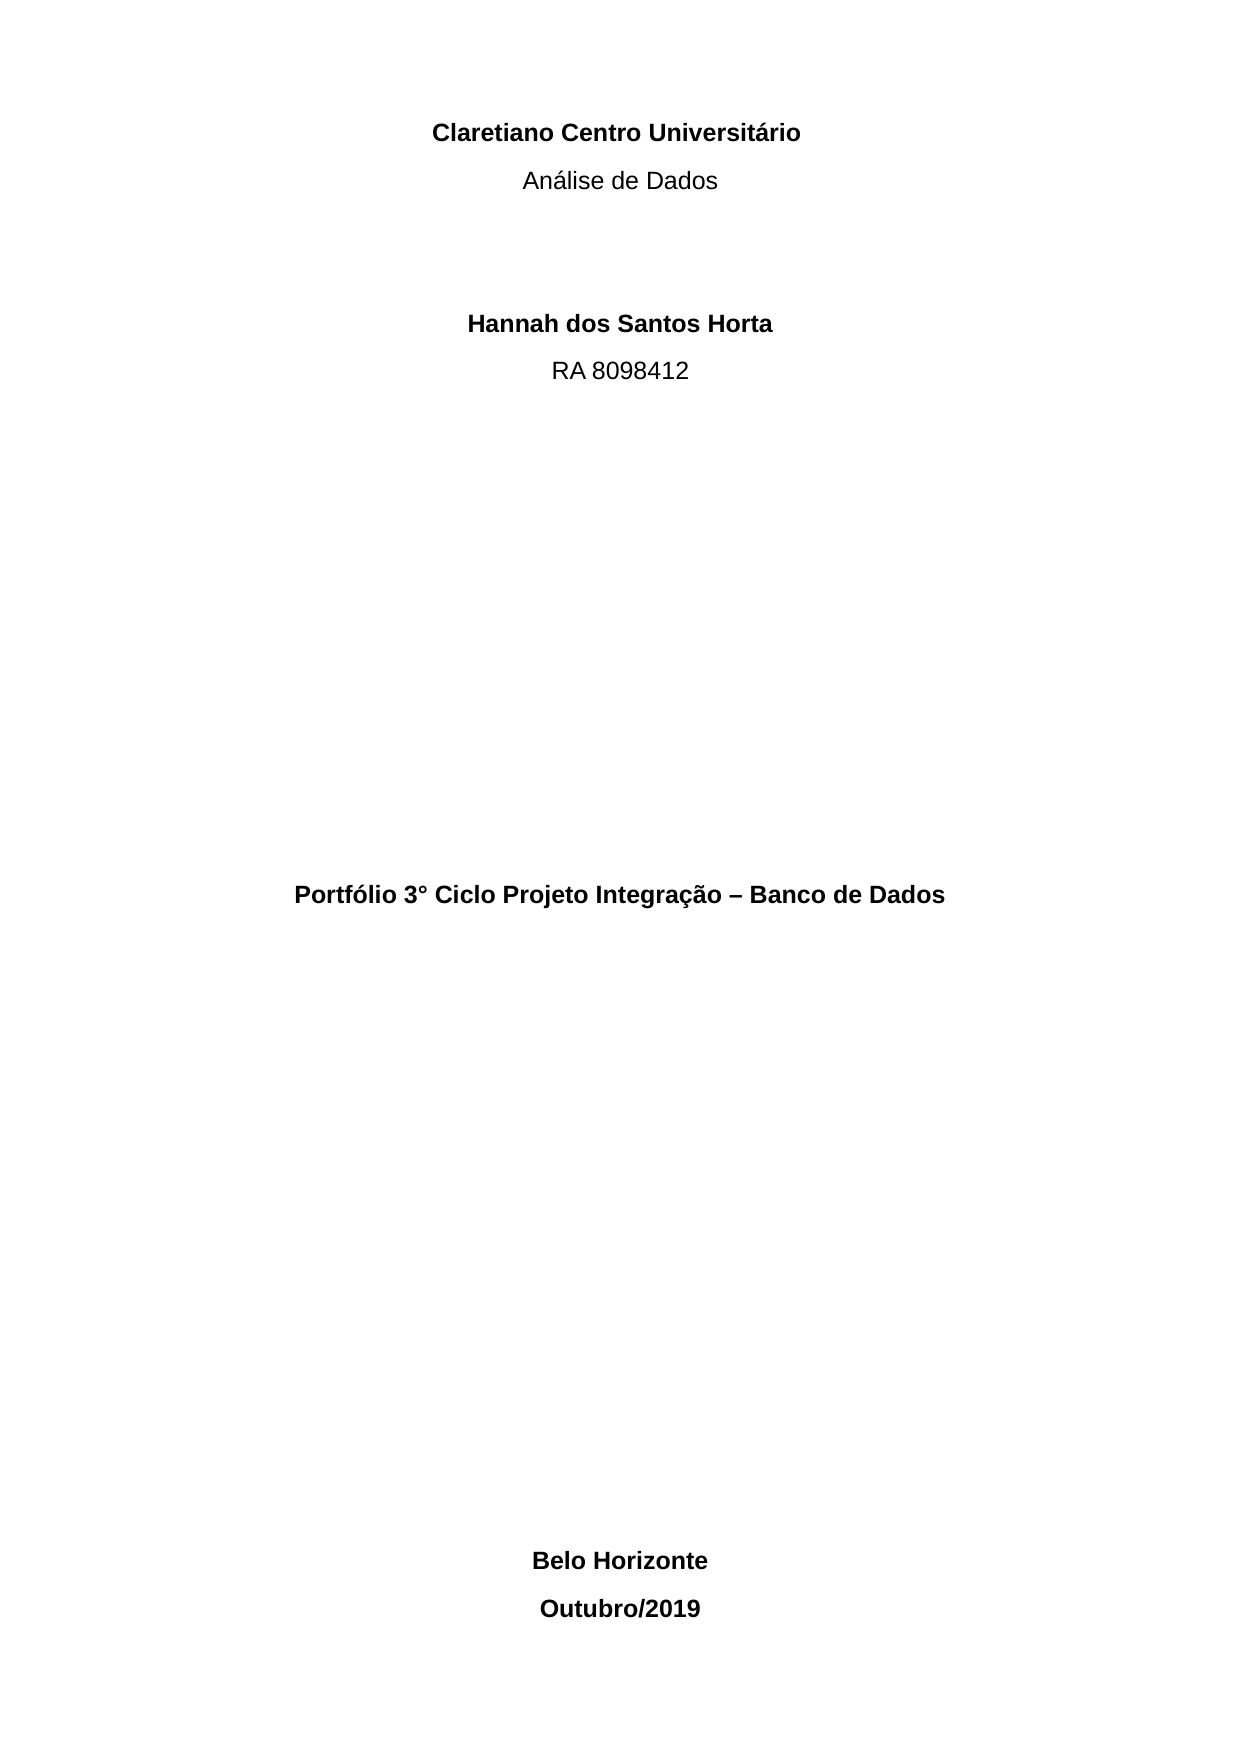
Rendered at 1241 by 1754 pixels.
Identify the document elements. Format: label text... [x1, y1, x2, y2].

text Belo Horizonte [118, 1546, 1122, 1575]
text Outubro/2019 [118, 1594, 1122, 1623]
text RA 8098412 [118, 356, 1122, 385]
text Portfólio 3° Ciclo Projeto Integração – Banco de Dados [118, 880, 1122, 908]
text Claretiano Centro Universitário [118, 118, 1122, 147]
text Hannah dos Santos Horta [118, 308, 1122, 337]
text Análise de Dados [118, 166, 1122, 194]
